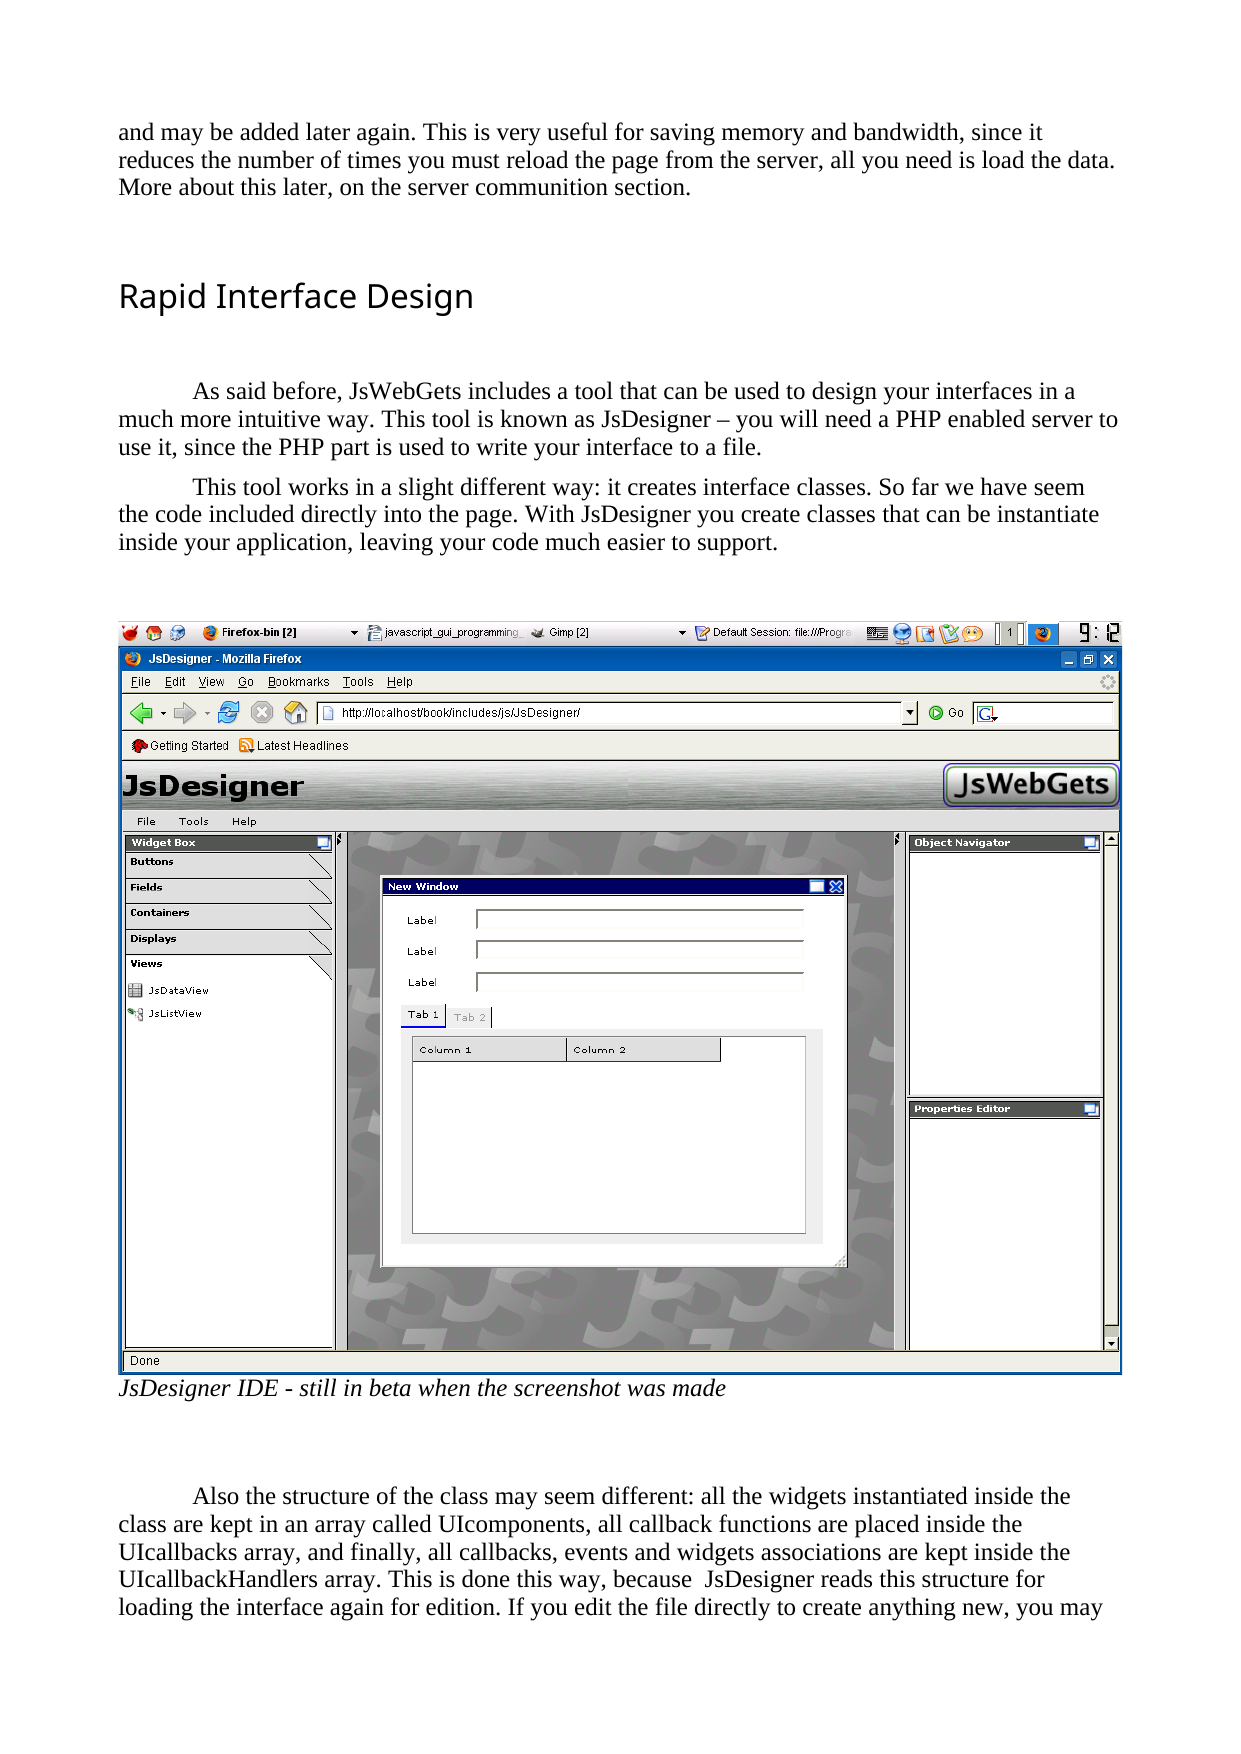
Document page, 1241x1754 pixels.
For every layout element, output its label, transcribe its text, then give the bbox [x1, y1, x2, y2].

subtitle Rapid Interface Design [118, 273, 1122, 318]
text and may be added later again. This is very useful for saving memory and bandwidth, since it reduces the number of times you must reload the page from the server, all you need is load the data. More about this later, on the server communition section. [118, 118, 1122, 201]
picture [118, 621, 1123, 1375]
text This tool works in a slight different way: it creates interface classes. So far we have seem the code included directly into the page. With JsDesigner you create classes that can be instantiate inside your application, leaving your code much easier to support. [118, 473, 1122, 556]
text As said before, JsWebGets includes a tool that can be used to design your interfaces in a much more intuitive way. This tool is known as JsDesigner – you will need a PHP enabled server to use it, since the PHP part is used to write your interface to a file. [118, 377, 1122, 460]
text JsDesigner IDE - still in beta when the screenshot was made [118, 1375, 1122, 1402]
text Also the structure of the class may seem different: all the widgets instantiated inside the class are kept in an array called UIcomponents, all callback functions are placed inside the UIcallbacks array, and finally, all callbacks, events and widgets associations are kept inside the UIcallbackHandlers array. This is done this way, because JsDesigner reads this structure for loading the interface again for edition. If you edit the file directly to create anything new, you may [118, 1482, 1122, 1621]
